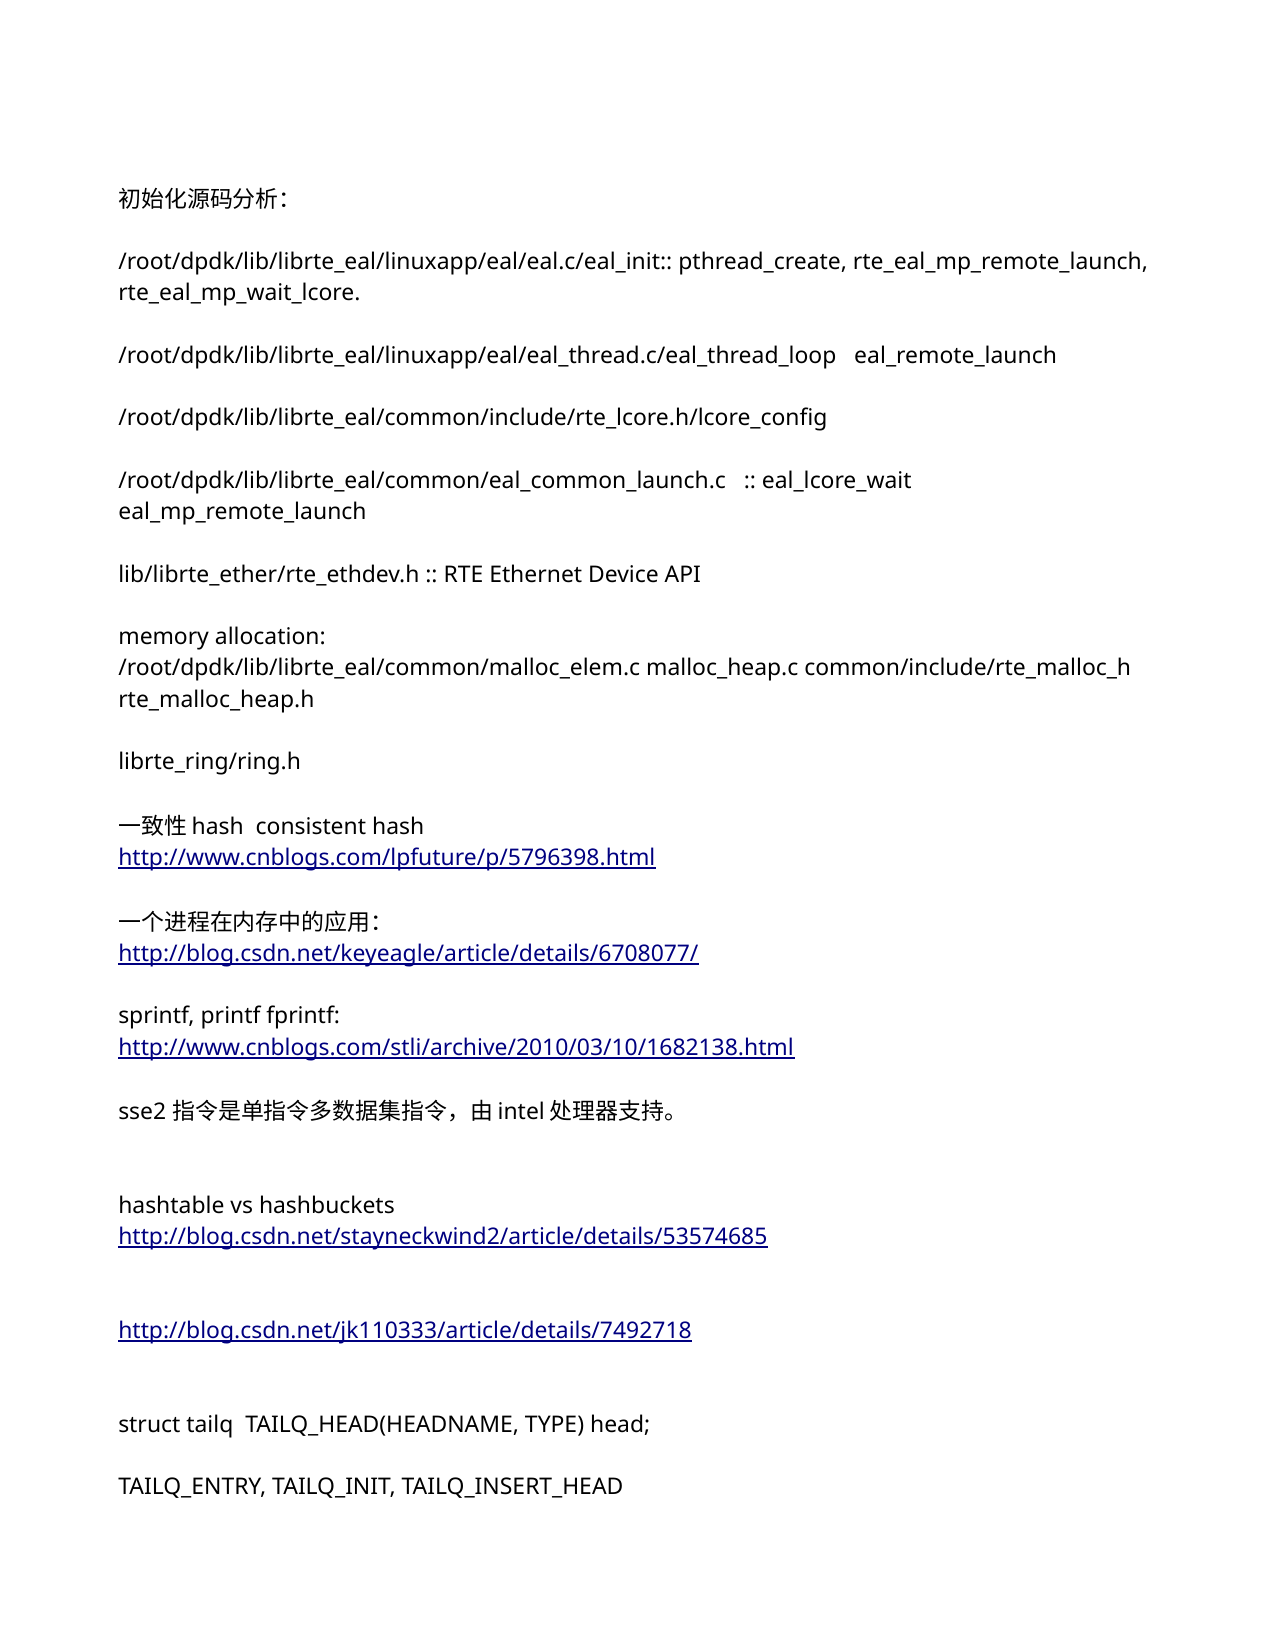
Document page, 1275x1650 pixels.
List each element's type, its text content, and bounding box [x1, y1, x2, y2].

text 一个进程在内存中的应用： [118, 903, 1157, 937]
text /root/dpdk/lib/librte_eal/common/include/rte_lcore.h/lcore_config [118, 401, 1157, 433]
text sse2 指令是单指令多数据集指令，由intel处理器支持。 [118, 1093, 1157, 1126]
text lib/librte_ether/rte_ethdev.h :: RTE Ethernet Device API [118, 558, 1157, 589]
text /root/dpdk/lib/librte_eal/linuxapp/eal/eal.c/eal_init:: pthread_create, rte_eal_mp_remote_launch, rte_eal_mp_wait_lcore. [118, 245, 1157, 308]
text /root/dpdk/lib/librte_eal/common/eal_common_launch.c :: eal_lcore_wait eal_mp_remote_launch [118, 464, 1157, 526]
text sprintf, printf fprintf: [118, 999, 1157, 1030]
text 一致性hash consistent hash [118, 808, 1157, 841]
text hashtable vs hashbuckets [118, 1189, 1157, 1220]
text struct tailq TAILQ_HEAD(HEADNAME, TYPE) head; [118, 1407, 1157, 1439]
text librte_ring/ring.h [118, 745, 1157, 776]
text http://blog.csdn.net/stayneckwind2/article/details/53574685 [118, 1220, 1157, 1251]
text http://www.cnblogs.com/lpfuture/p/5796398.html [118, 841, 1157, 872]
text /root/dpdk/lib/librte_eal/linuxapp/eal/eal_thread.c/eal_thread_loop eal_remote_launch [118, 339, 1157, 370]
text http://blog.csdn.net/jk110333/article/details/7492718 [118, 1314, 1157, 1345]
text memory allocation: [118, 620, 1157, 651]
text http://www.cnblogs.com/stli/archive/2010/03/10/1682138.html [118, 1030, 1157, 1062]
text TAILQ_ENTRY, TAILQ_INIT, TAILQ_INSERT_HEAD [118, 1470, 1157, 1501]
text 初始化源码分析： [118, 181, 1157, 214]
text http://blog.csdn.net/keyeagle/article/details/6708077/ [118, 937, 1157, 968]
text /root/dpdk/lib/librte_eal/common/malloc_elem.c malloc_heap.c common/include/rte_malloc_h rte_malloc_heap.h [118, 651, 1157, 714]
